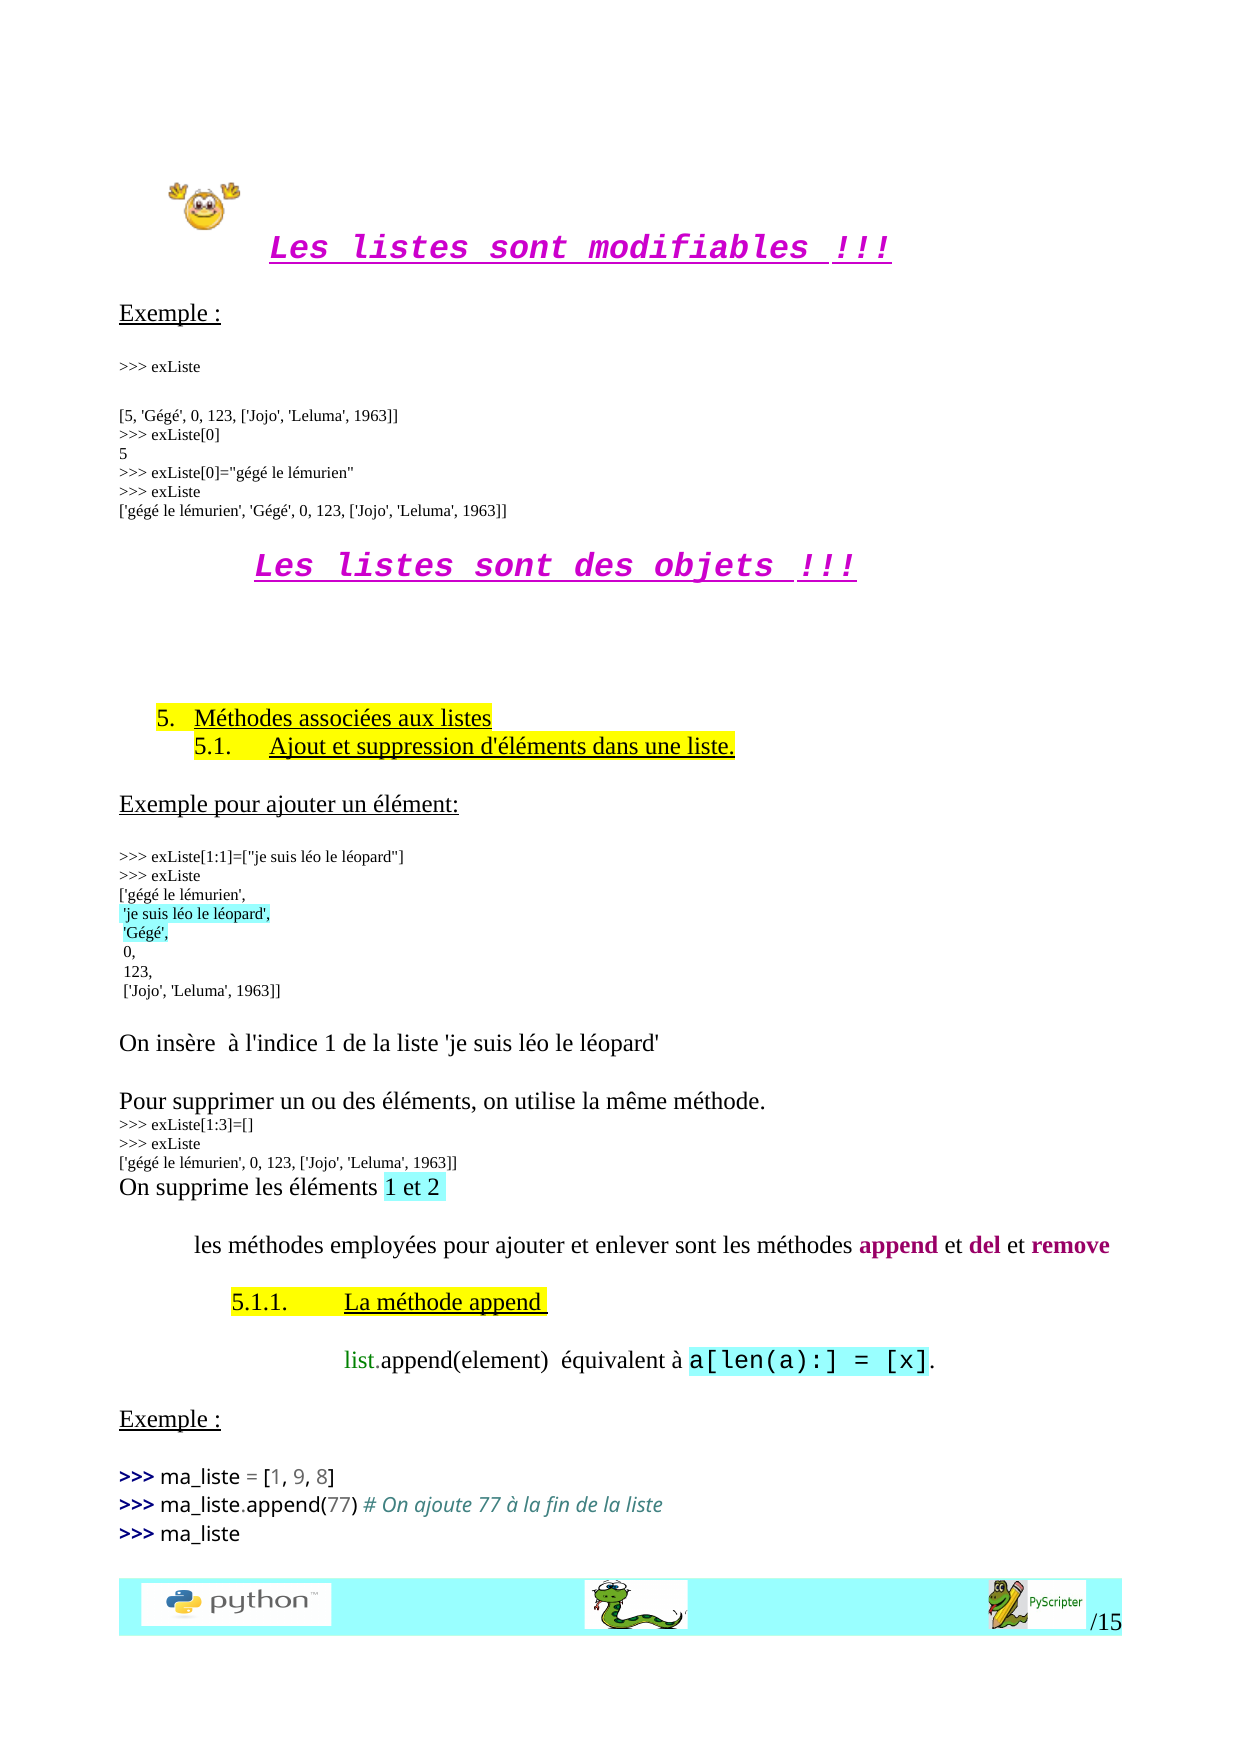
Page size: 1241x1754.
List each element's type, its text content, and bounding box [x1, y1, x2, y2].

text >>> exListe [119, 1134, 1122, 1153]
text Les listes sont modifiables !!! [119, 147, 1122, 269]
picture [168, 181, 241, 232]
picture [988, 1580, 1087, 1629]
text Exemple pour ajouter un élément: [119, 789, 1122, 818]
text 0, [119, 942, 1122, 961]
text 123, [119, 961, 1122, 981]
text On insère à l'indice 1 de la liste 'je suis léo le léopard' [119, 1028, 1122, 1057]
text ['Jojo', 'Leluma', 1963]] [119, 981, 1122, 1000]
text On supprime les éléments 1 et 2 [119, 1172, 1122, 1201]
list Ajout et suppression d'éléments dans une liste. [194, 731, 1122, 760]
list Méthodes associées aux listes [156, 703, 1122, 731]
text >>> exListe [119, 357, 1122, 376]
text ['gégé le lémurien', 0, 123, ['Jojo', 'Leluma', 1963]] [119, 1153, 1122, 1172]
text >>> exListe[0]="gégé le lémurien" [119, 463, 1122, 482]
text >>> exListe [119, 482, 1122, 501]
text ['gégé le lémurien', [119, 885, 1122, 904]
text 5 [119, 444, 1122, 463]
text [5, 'Gégé', 0, 123, ['Jojo', 'Leluma', 1963]] [119, 405, 1122, 424]
text >>> ma_liste.append(77) # On ajoute 77 à la fin de la liste [119, 1490, 1122, 1519]
list La méthode append [231, 1287, 1122, 1316]
text >>> exListe [119, 866, 1122, 885]
text >>> exListe[1:1]=["je suis léo le léopard"] [119, 846, 1122, 866]
text list.append(element) équivalent à a[len(a):] = [x]. [119, 1345, 1122, 1376]
text >>> exListe[0] [119, 424, 1122, 444]
text 'je suis léo le léopard', [119, 904, 1122, 923]
list Les listes sont des objets !!! [156, 549, 1122, 587]
text Exemple : [119, 1404, 1122, 1433]
text Exemple : [119, 298, 1122, 327]
text >>> exListe[1:3]=[] [119, 1115, 1122, 1134]
text ['gégé le lémurien', 'Gégé', 0, 123, ['Jojo', 'Leluma', 1963]] [119, 501, 1122, 520]
text >>> ma_liste = [1, 9, 8] [119, 1462, 1122, 1490]
text >>> ma_liste [119, 1519, 1122, 1547]
text les méthodes employées pour ajouter et enlever sont les méthodes append et del et remove [119, 1230, 1122, 1258]
text 'Gégé', [119, 923, 1122, 942]
text Pour supprimer un ou des éléments, on utilise la même méthode. [119, 1086, 1122, 1115]
picture [141, 1583, 332, 1626]
picture [584, 1580, 688, 1629]
